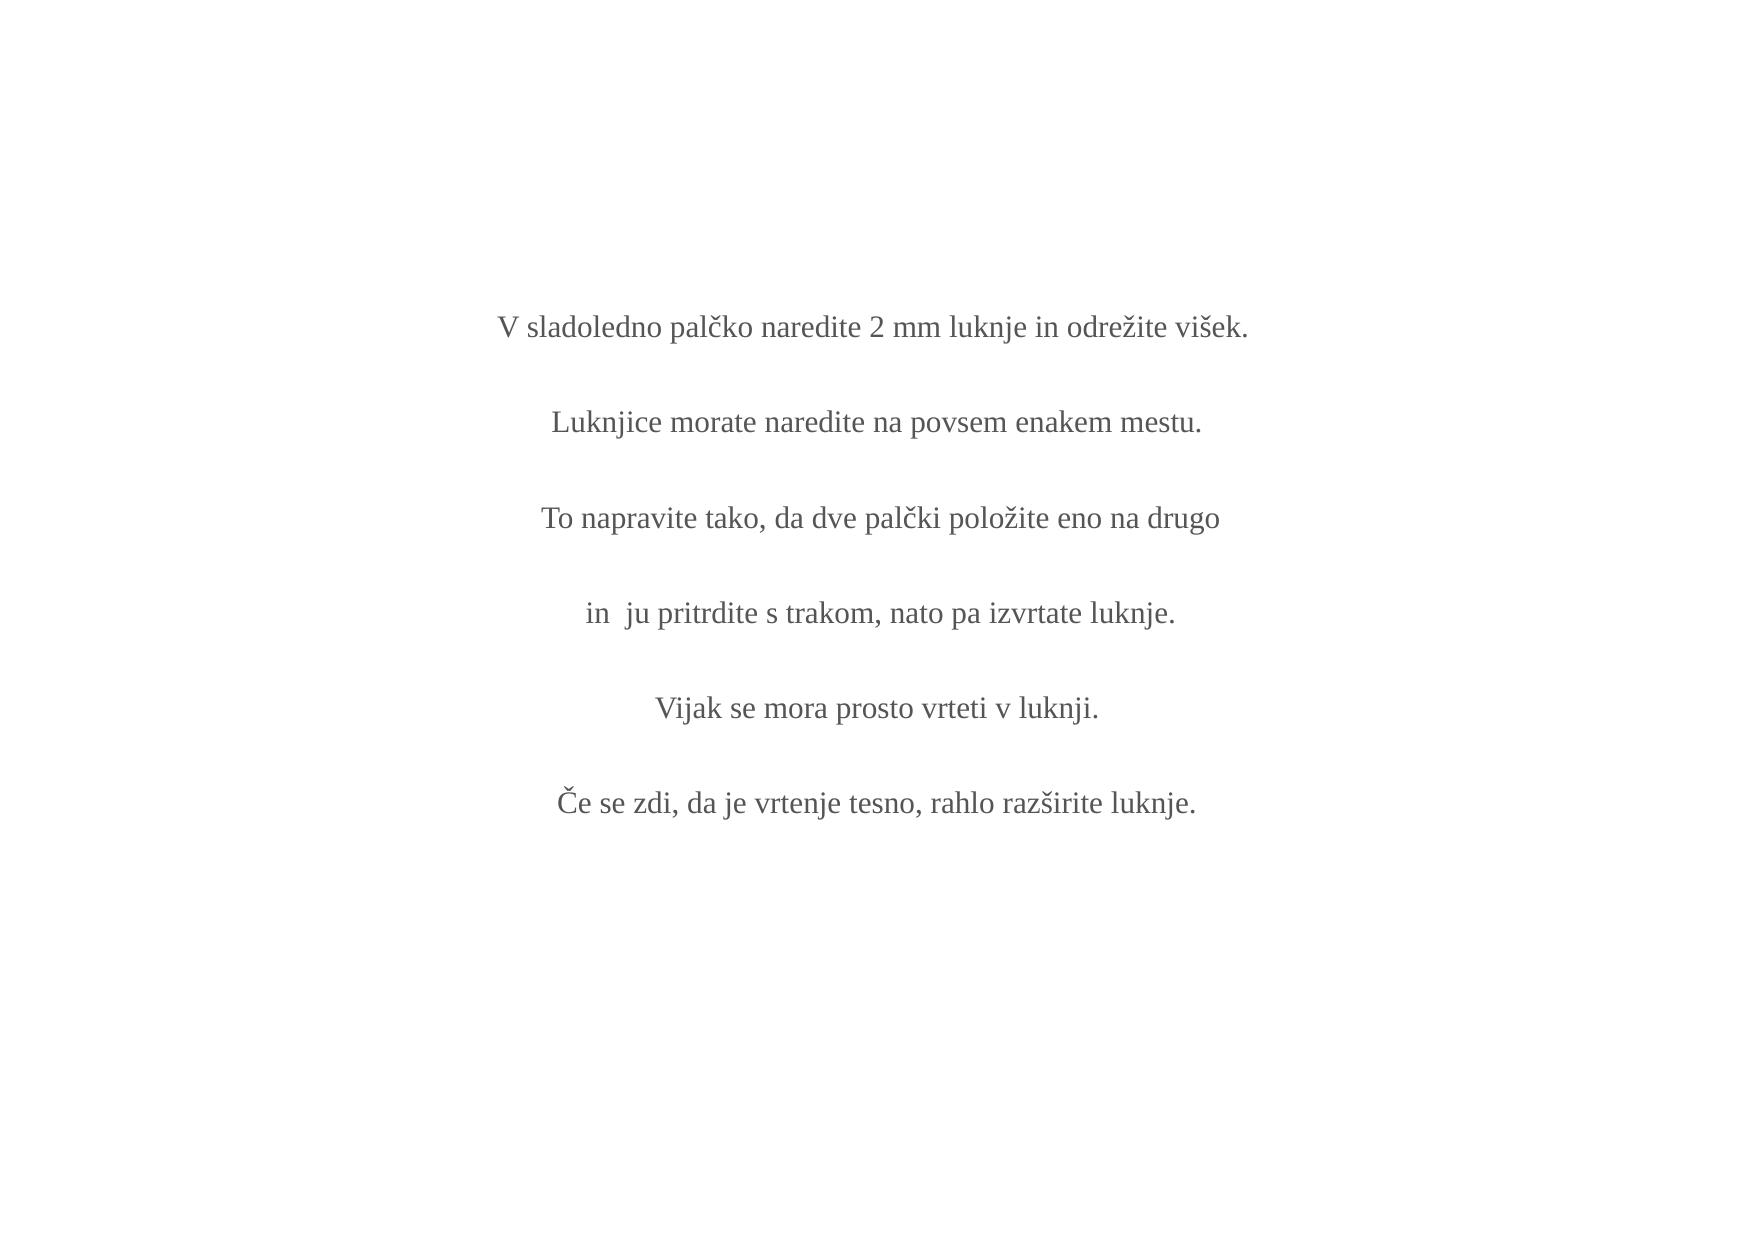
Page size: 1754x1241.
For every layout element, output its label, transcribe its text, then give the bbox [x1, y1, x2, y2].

text V sladoledno palčko naredite 2 mm luknje in odrežite višek. [118, 308, 1636, 344]
text in ju pritrdite s trakom, nato pa izvrtate luknje. [118, 594, 1636, 630]
text Če se zdi, da je vrtenje tesno, rahlo razširite luknje. [118, 784, 1636, 821]
text Vijak se mora prosto vrteti v luknji. [118, 689, 1636, 725]
text Luknjice morate naredite na povsem enakem mestu. [118, 404, 1636, 440]
text To napravite tako, da dve palčki položite eno na drugo [118, 499, 1636, 535]
